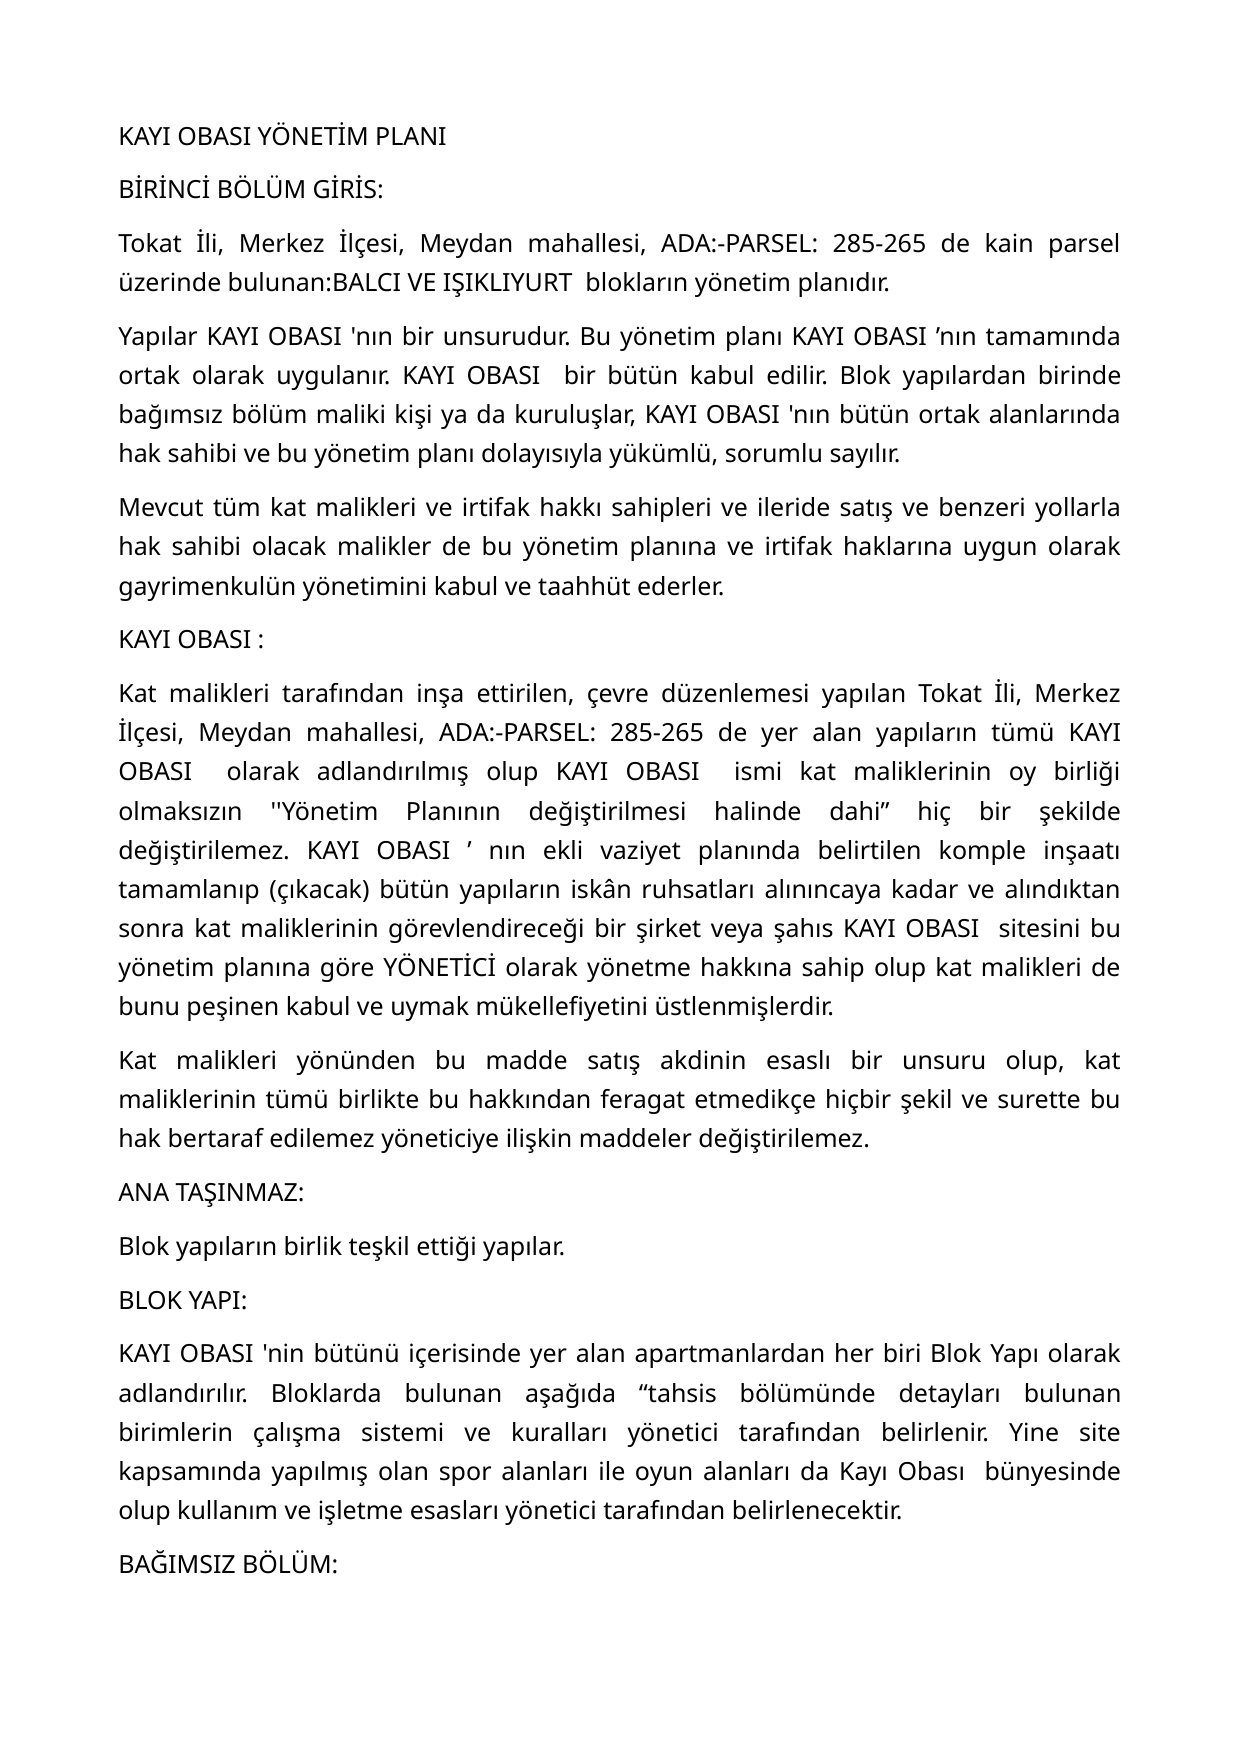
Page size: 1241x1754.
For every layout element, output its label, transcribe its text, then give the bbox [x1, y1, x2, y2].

text Yapılar KAYI OBASI 'nın bir unsurudur. Bu yönetim planı KAYI OBASI ’nın tamamında ortak olarak uygulanır. KAYI OBASI bir bütün kabul edilir. Blok yapılardan birinde bağımsız bölüm maliki kişi ya da kuruluşlar, KAYI OBASI 'nın bütün ortak alanlarında hak sahibi ve bu yönetim planı dolayısıyla yükümlü, sorumlu sayılır. [118, 318, 1122, 470]
text KAYI OBASI : [118, 622, 1122, 656]
text Kat malikleri tarafından inşa ettirilen, çevre düzenlemesi yapılan Tokat İli, Merkez İlçesi, Meydan mahallesi, ADA:-PARSEL: 285-265 de yer alan yapıların tümü KAYI OBASI olarak adlandırılmış olup KAYI OBASI ismi kat maliklerinin oy birliği olmaksızın ''Yönetim Planının değiştirilmesi halinde dahi” hiç bir şekilde değiştirilemez. KAYI OBASI ’ nın ekli vaziyet planında belirtilen komple inşaatı tamamlanıp (çıkacak) bütün yapıların iskân ruhsatları alınıncaya kadar ve alındıktan sonra kat maliklerinin görevlendireceği bir şirket veya şahıs KAYI OBASI sitesini bu yönetim planına göre YÖNETİCİ olarak yönetme hakkına sahip olup kat malikleri de bunu peşinen kabul ve uymak mükellefiyetini üstlenmişlerdir. [118, 676, 1122, 1023]
text Mevcut tüm kat malikleri ve irtifak hakkı sahipleri ve ileride satış ve benzeri yollarla hak sahibi olacak malikler de bu yönetim planına ve irtifak haklarına uygun olarak gayrimenkulün yönetimini kabul ve taahhüt ederler. [118, 490, 1122, 602]
text Kat malikleri yönünden bu madde satış akdinin esaslı bir unsuru olup, kat maliklerinin tümü birlikte bu hakkından feragat etmedikçe hiçbir şekil ve surette bu hak bertaraf edilemez yöneticiye ilişkin maddeler değiştirilemez. [118, 1043, 1122, 1155]
text BAĞIMSIZ BÖLÜM: [118, 1546, 1122, 1581]
text KAYI OBASI 'nin bütünü içerisinde yer alan apartmanlardan her biri Blok Yapı olarak adlandırılır. Bloklarda bulunan aşağıda “tahsis bölümünde detayları bulunan birimlerin çalışma sistemi ve kuralları yönetici tarafından belirlenir. Yine site kapsamında yapılmış olan spor alanları ile oyun alanları da Kayı Obası bünyesinde olup kullanım ve işletme esasları yönetici tarafından belirlenecektir. [118, 1336, 1122, 1527]
text BLOK YAPI: [118, 1282, 1122, 1316]
text ANA TAŞINMAZ: [118, 1175, 1122, 1209]
text BİRİNCİ BÖLÜM GİRİS: [118, 172, 1122, 206]
text Blok yapıların birlik teşkil ettiği yapılar. [118, 1228, 1122, 1263]
text KAYI OBASI YÖNETİM PLANI [118, 118, 1122, 152]
text Tokat İli, Merkez İlçesi, Meydan mahallesi, ADA:-PARSEL: 285-265 de kain parsel üzerinde bulunan:BALCI VE IŞIKLIYURT blokların yönetim planıdır. [118, 226, 1122, 299]
